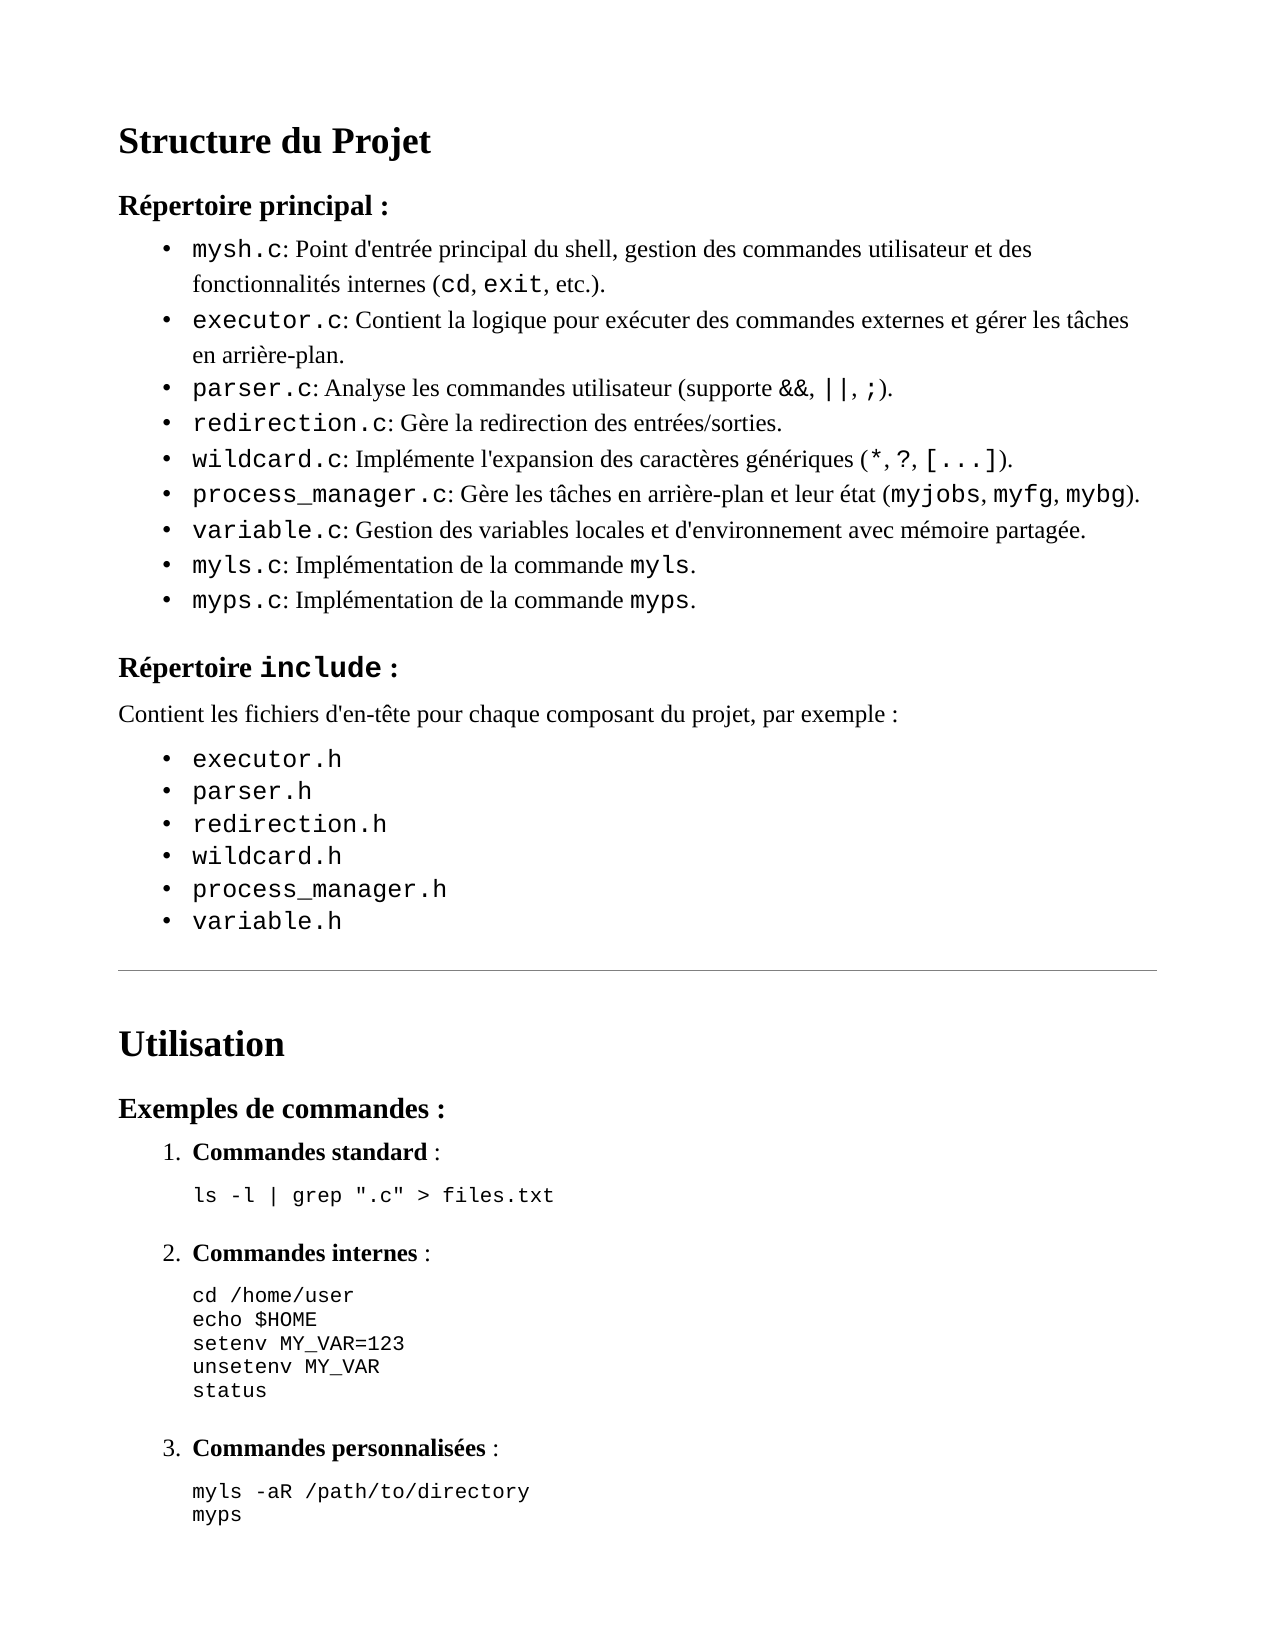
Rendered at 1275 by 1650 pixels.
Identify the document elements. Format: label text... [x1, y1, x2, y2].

subtitle Répertoire include : [118, 650, 1157, 686]
list myps.c: Implémentation de la commande myps. [162, 586, 1157, 616]
subtitle Structure du Projet [118, 118, 1157, 161]
list myls -aR /path/to/directory [162, 1481, 1157, 1504]
list parser.c: Analyse les commandes utilisateur (supporte &&, ||, ;). [162, 373, 1157, 404]
list setenv MY_VAR=123 [162, 1333, 1157, 1356]
subtitle Exemples de commandes : [118, 1091, 1157, 1125]
list parser.h [162, 779, 1157, 807]
list process_manager.c: Gère les tâches en arrière-plan et leur état (myjobs, myfg, mybg). [162, 479, 1157, 510]
list myls.c: Implémentation de la commande myls. [162, 550, 1157, 581]
list ls -l | grep ".c" > files.txt [162, 1185, 1157, 1208]
list status [162, 1380, 1157, 1404]
list variable.h [162, 909, 1157, 937]
list cd /home/user [162, 1286, 1157, 1309]
list executor.h [162, 746, 1157, 774]
list unsetenv MY_VAR [162, 1356, 1157, 1380]
list executor.c: Contient la logique pour exécuter des commandes externes et gérer les tâches en arrière-plan. [162, 305, 1157, 369]
list Commandes internes : [162, 1238, 1157, 1267]
list wildcard.c: Implémente l'expansion des caractères génériques (*, ?, [...]). [162, 444, 1157, 475]
list mysh.c: Point d'entrée principal du shell, gestion des commandes utilisateur et des fonctionnalités internes (cd, exit, etc.). [162, 234, 1157, 300]
list Commandes personnalisées : [162, 1433, 1157, 1462]
list process_manager.h [162, 876, 1157, 904]
list redirection.c: Gère la redirection des entrées/sorties. [162, 408, 1157, 439]
list Commandes standard : [162, 1137, 1157, 1166]
subtitle Répertoire principal : [118, 188, 1157, 222]
list variable.c: Gestion des variables locales et d'environnement avec mémoire partagée. [162, 515, 1157, 546]
list wildcard.h [162, 844, 1157, 872]
list redirection.h [162, 811, 1157, 839]
text Contient les fichiers d'en-tête pour chaque composant du projet, par exemple : [118, 699, 1157, 727]
list echo $HOME [162, 1309, 1157, 1333]
subtitle Utilisation [118, 1021, 1157, 1064]
list myps [162, 1504, 1157, 1528]
